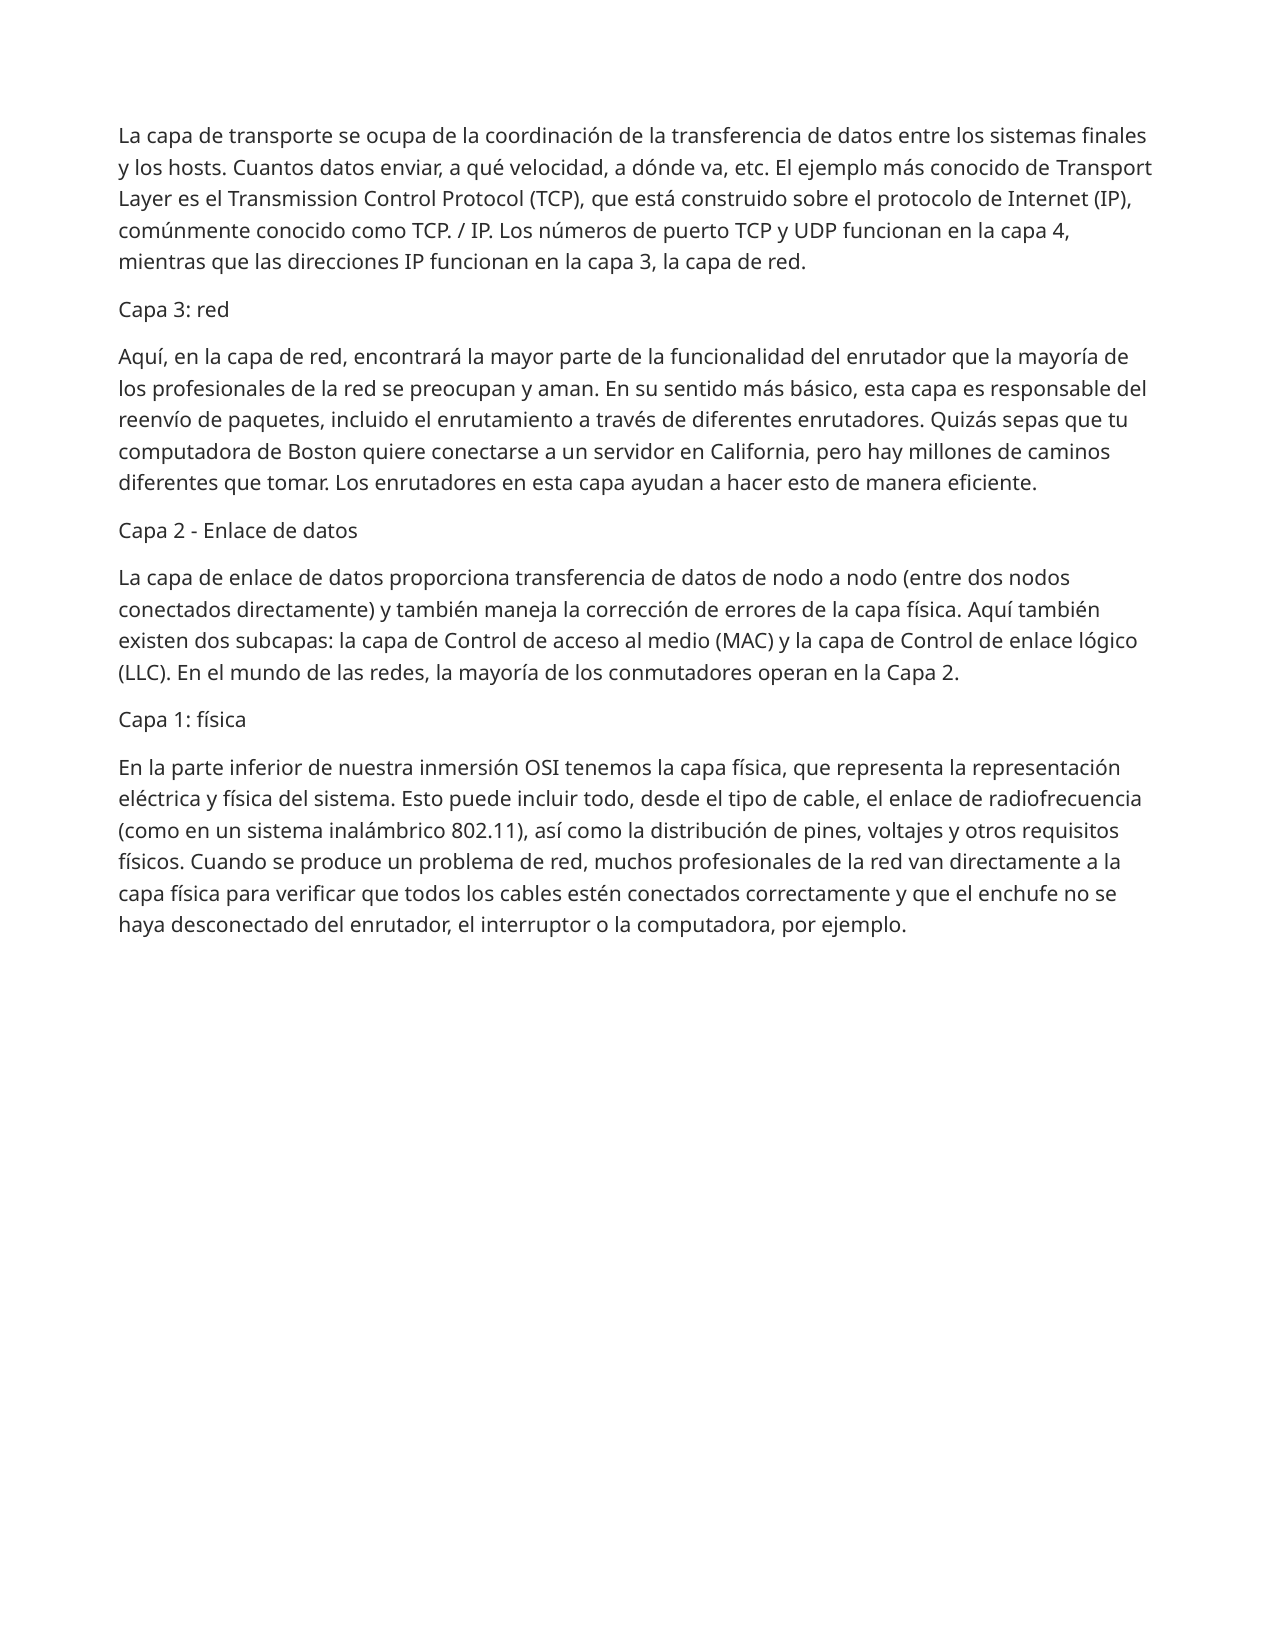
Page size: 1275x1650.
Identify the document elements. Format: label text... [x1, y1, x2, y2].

text En la parte inferior de nuestra inmersión OSI tenemos la capa física, que representa la representación eléctrica y física del sistema. Esto puede incluir todo, desde el tipo de cable, el enlace de radiofrecuencia (como en un sistema inalámbrico 802.11), así como la distribución de pines, voltajes y otros requisitos físicos. Cuando se produce un problema de red, muchos profesionales de la red van directamente a la capa física para verificar que todos los cables estén conectados correctamente y que el enchufe no se haya desconectado del enrutador, el interruptor o la computadora, por ejemplo. [118, 750, 1157, 939]
text La capa de enlace de datos proporciona transferencia de datos de nodo a nodo (entre dos nodos conectados directamente) y también maneja la corrección de errores de la capa física. Aquí también existen dos subcapas: la capa de Control de acceso al medio (MAC) y la capa de Control de enlace lógico (LLC). En el mundo de las redes, la mayoría de los conmutadores operan en la Capa 2. [118, 560, 1157, 686]
text Capa 2 - Enlace de datos [118, 513, 1157, 544]
text Capa 1: física [118, 702, 1157, 734]
text Aquí, en la capa de red, encontrará la mayor parte de la funcionalidad del enrutador que la mayoría de los profesionales de la red se preocupan y aman. En su sentido más básico, esta capa es responsable del reenvío de paquetes, incluido el enrutamiento a través de diferentes enrutadores. Quizás sepas que tu computadora de Boston quiere conectarse a un servidor en California, pero hay millones de caminos diferentes que tomar. Los enrutadores en esta capa ayudan a hacer esto de manera eficiente. [118, 339, 1157, 497]
text Capa 3: red [118, 292, 1157, 323]
text La capa de transporte se ocupa de la coordinación de la transferencia de datos entre los sistemas finales y los hosts. Cuantos datos enviar, a qué velocidad, a dónde va, etc. El ejemplo más conocido de Transport Layer es el Transmission Control Protocol (TCP), que está construido sobre el protocolo de Internet (IP), comúnmente conocido como TCP. / IP. Los números de puerto TCP y UDP funcionan en la capa 4, mientras que las direcciones IP funcionan en la capa 3, la capa de red. [118, 118, 1157, 276]
